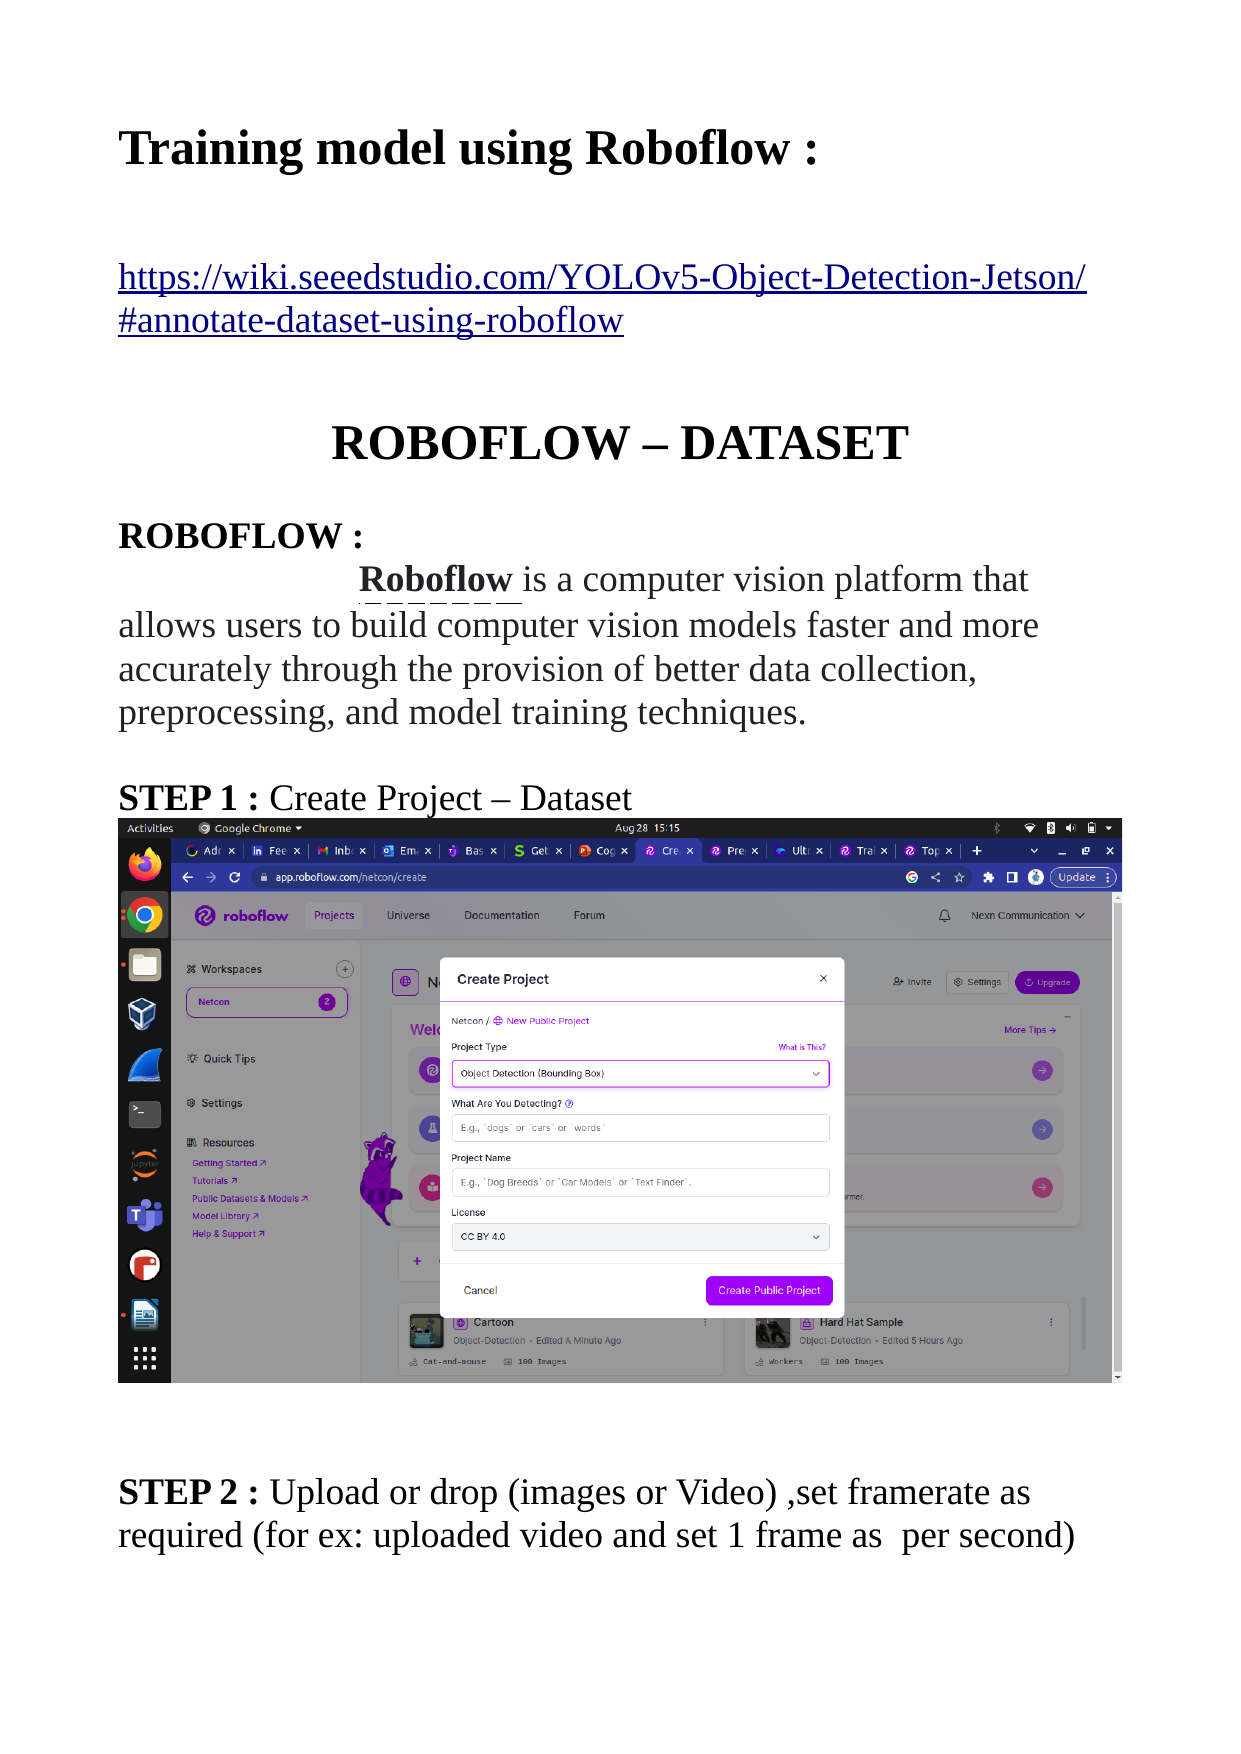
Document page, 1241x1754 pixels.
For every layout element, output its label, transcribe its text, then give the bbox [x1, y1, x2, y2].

text https://wiki.seeedstudio.com/YOLOv5-Object-Detection-Jetson/#annotate-dataset-using-roboflow [118, 254, 1122, 341]
text STEP 2 : Upload or drop (images or Video) ,set framerate as required (for ex: uploaded video and set 1 frame as per second) [118, 1469, 1122, 1555]
text ROBOFLOW : [118, 513, 1122, 557]
text Roboflow is a computer vision platform that allows users to build computer vision models faster and more accurately through the provision of better data collection, preprocessing, and model training techniques. [118, 557, 1122, 732]
picture [118, 818, 1123, 1383]
text ROBOFLOW – DATASET [118, 413, 1122, 470]
text STEP 1 : Create Project – Dataset [118, 775, 1122, 818]
text Training model using Roboflow : [118, 118, 1122, 176]
